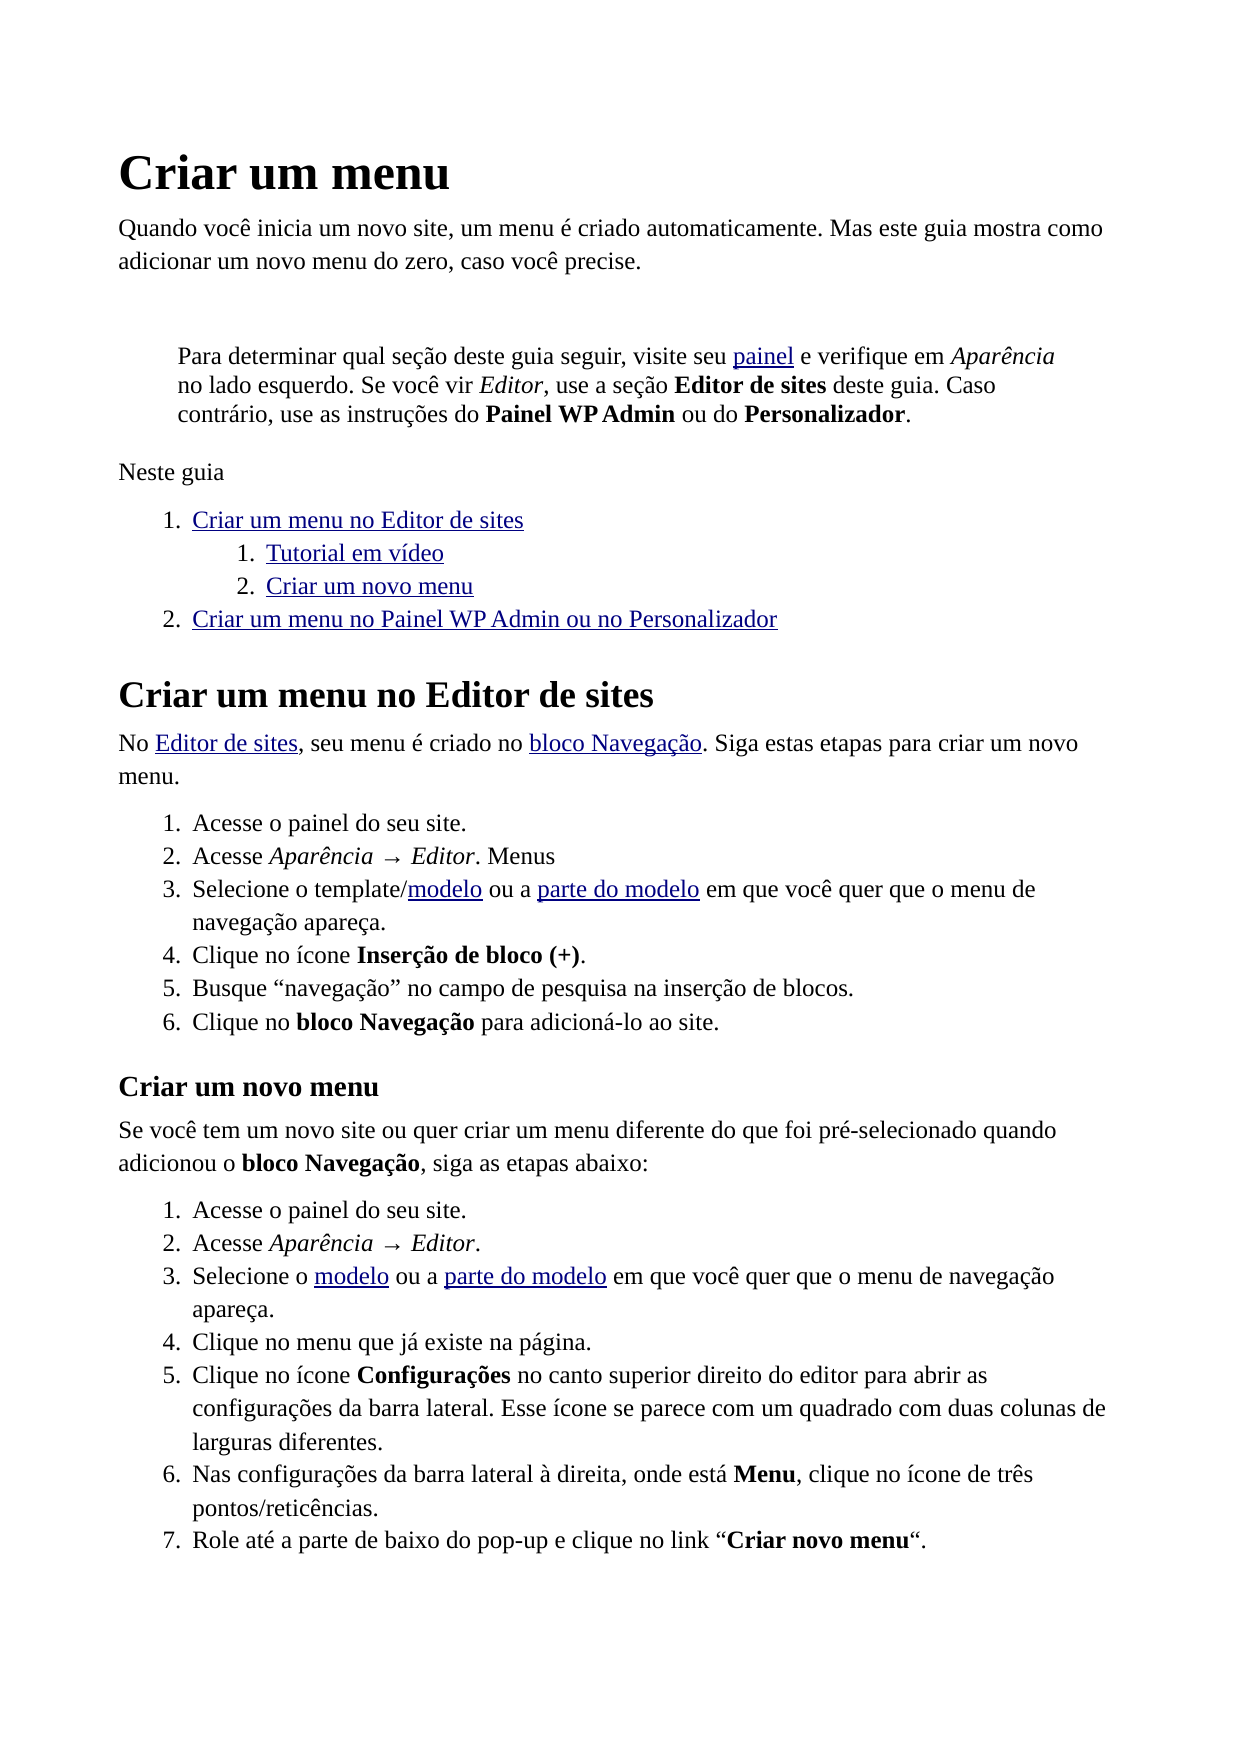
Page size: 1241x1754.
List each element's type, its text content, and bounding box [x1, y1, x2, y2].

list Criar um menu no Editor de sites [162, 505, 1122, 533]
list Clique no menu que já existe na página. [162, 1327, 1122, 1356]
list Acesse Aparência → Editor. Menus [162, 841, 1122, 870]
list Nas configurações da barra lateral à direita, onde está Menu, clique no ícone de três pontos/reticências. [162, 1459, 1122, 1521]
list Criar um novo menu [236, 571, 1122, 599]
text Para determinar qual seção deste guia seguir, visite seu painel e verifique em Aparência no lado esquerdo. Se você vir Editor, use a seção Editor de sites deste guia. Caso contrário, use as instruções do Painel WP Admin ou do Personalizador. [177, 341, 1063, 428]
list Clique no bloco Navegação para adicioná-lo ao site. [162, 1007, 1122, 1035]
list Criar um menu no Painel WP Admin ou no Personalizador [162, 604, 1122, 632]
text Neste guia [118, 457, 1122, 486]
subtitle Criar um menu [118, 143, 1122, 201]
list Selecione o modelo ou a parte do modelo em que você quer que o menu de navegação apareça. [162, 1261, 1122, 1323]
text Quando você inicia um novo site, um menu é criado automaticamente. Mas este guia mostra como adicionar um novo menu do zero, caso você precise. [118, 213, 1122, 275]
text No Editor de sites, seu menu é criado no bloco Navegação. Siga estas etapas para criar um novo menu. [118, 728, 1122, 789]
list Busque “navegação” no campo de pesquisa na inserção de blocos. [162, 973, 1122, 1002]
list Acesse o painel do seu site. [162, 1195, 1122, 1224]
list Acesse Aparência → Editor. [162, 1228, 1122, 1257]
list Clique no ícone Inserção de bloco (+). [162, 941, 1122, 969]
list Role até a parte de baixo do pop-up e clique no link “Criar novo menu“. [162, 1526, 1122, 1554]
text Se você tem um novo site ou quer criar um menu diferente do que foi pré-selecionado quando adicionou o bloco Navegação, siga as etapas abaixo: [118, 1115, 1122, 1177]
subtitle Criar um novo menu [118, 1069, 1122, 1102]
list Selecione o template/modelo ou a parte do modelo em que você quer que o menu de navegação apareça. [162, 874, 1122, 936]
list Acesse o painel do seu site. [162, 808, 1122, 837]
list Tutorial em vídeo [236, 538, 1122, 566]
list Clique no ícone Configurações no canto superior direito do editor para abrir as configurações da barra lateral. Esse ícone se parece com um quadrado com duas colunas de larguras diferentes. [162, 1361, 1122, 1455]
subtitle Criar um menu no Editor de sites [118, 672, 1122, 715]
